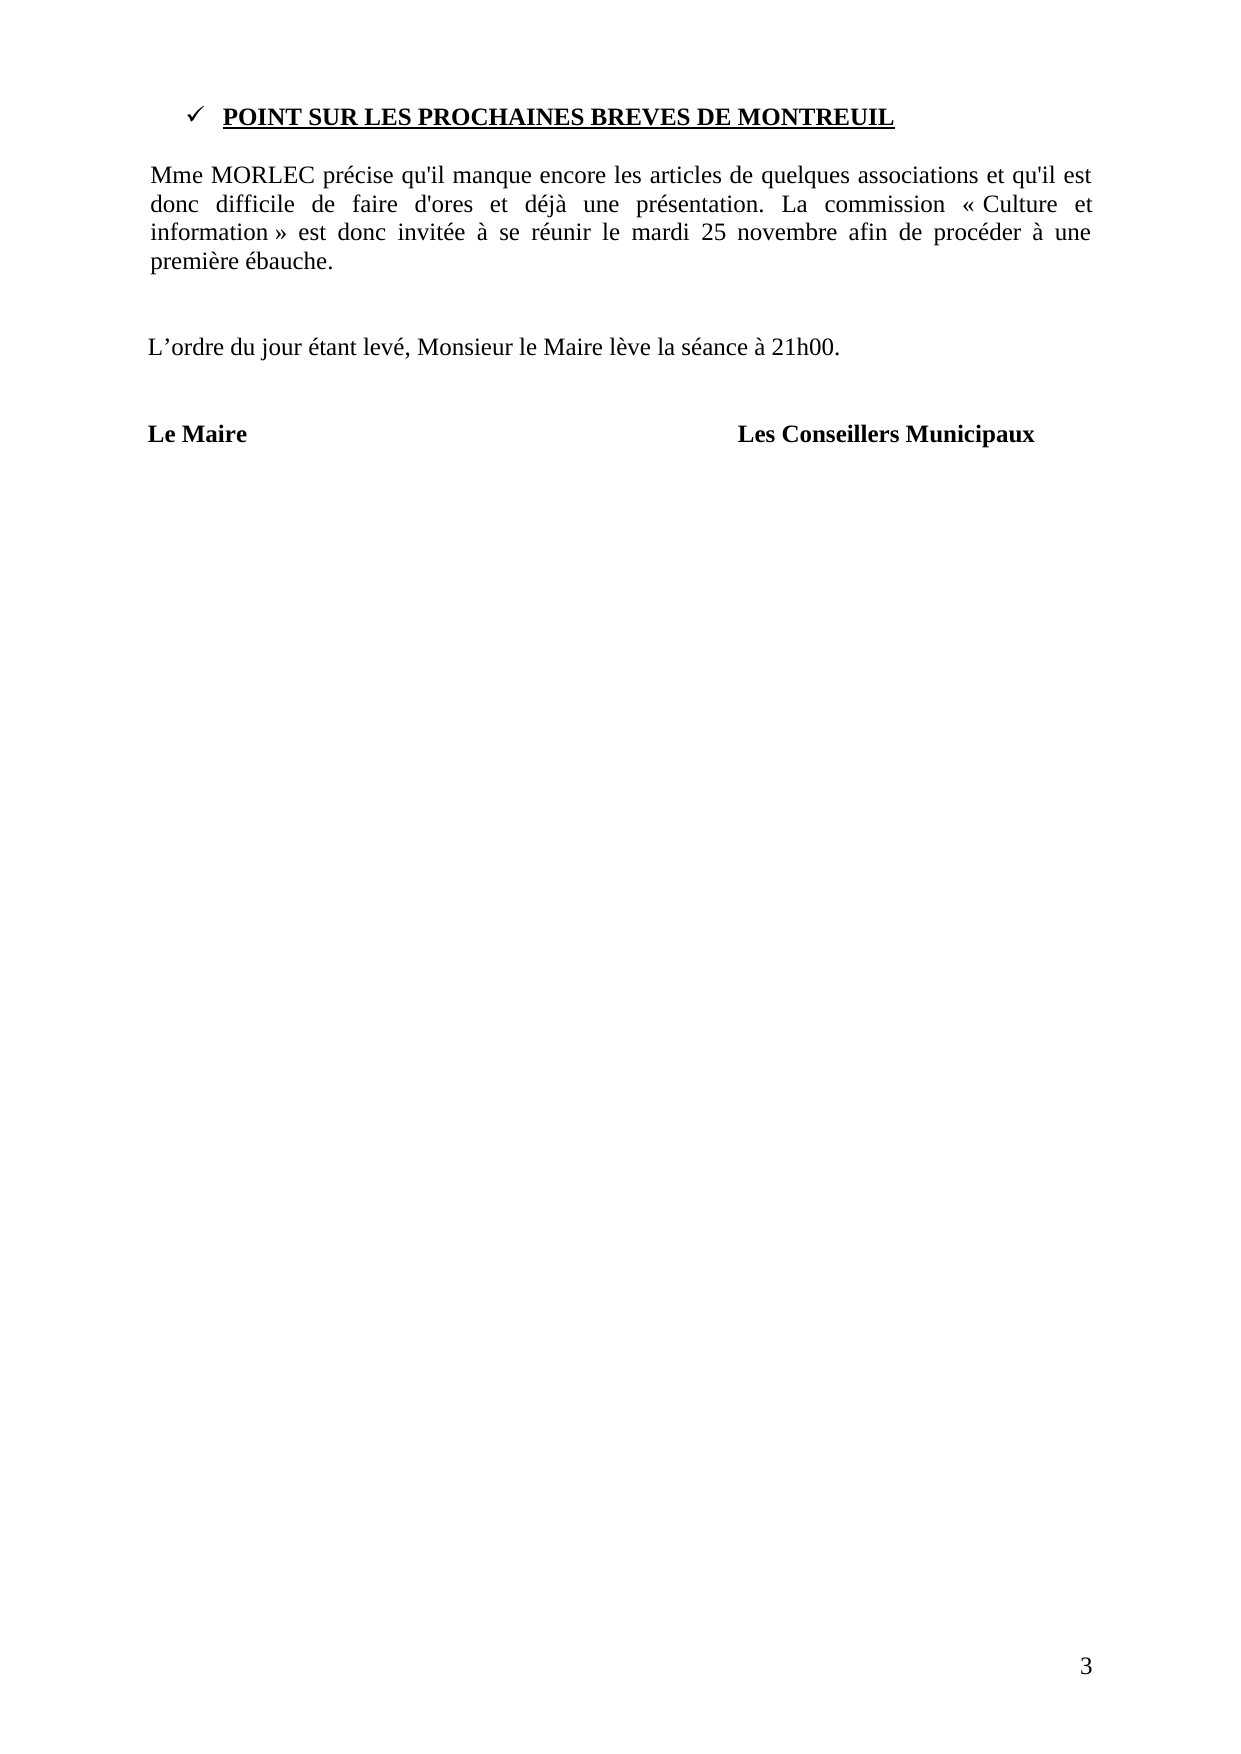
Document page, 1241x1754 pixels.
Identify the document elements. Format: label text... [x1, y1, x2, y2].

list POINT SUR LES PROCHAINES BREVES DE MONTREUIL [185, 102, 1092, 131]
text Le Maire Les Conseillers Municipaux [148, 419, 1092, 447]
text L’ordre du jour étant levé, Monsieur le Maire lève la séance à 21h00. [148, 332, 1092, 361]
text Mme MORLEC précise qu'il manque encore les articles de quelques associations et qu'il est donc difficile de faire d'ores et déjà une présentation. La commission « Culture et information » est donc invitée à se réunir le mardi 25 novembre afin de procéder à une première ébauche. [150, 160, 1092, 275]
